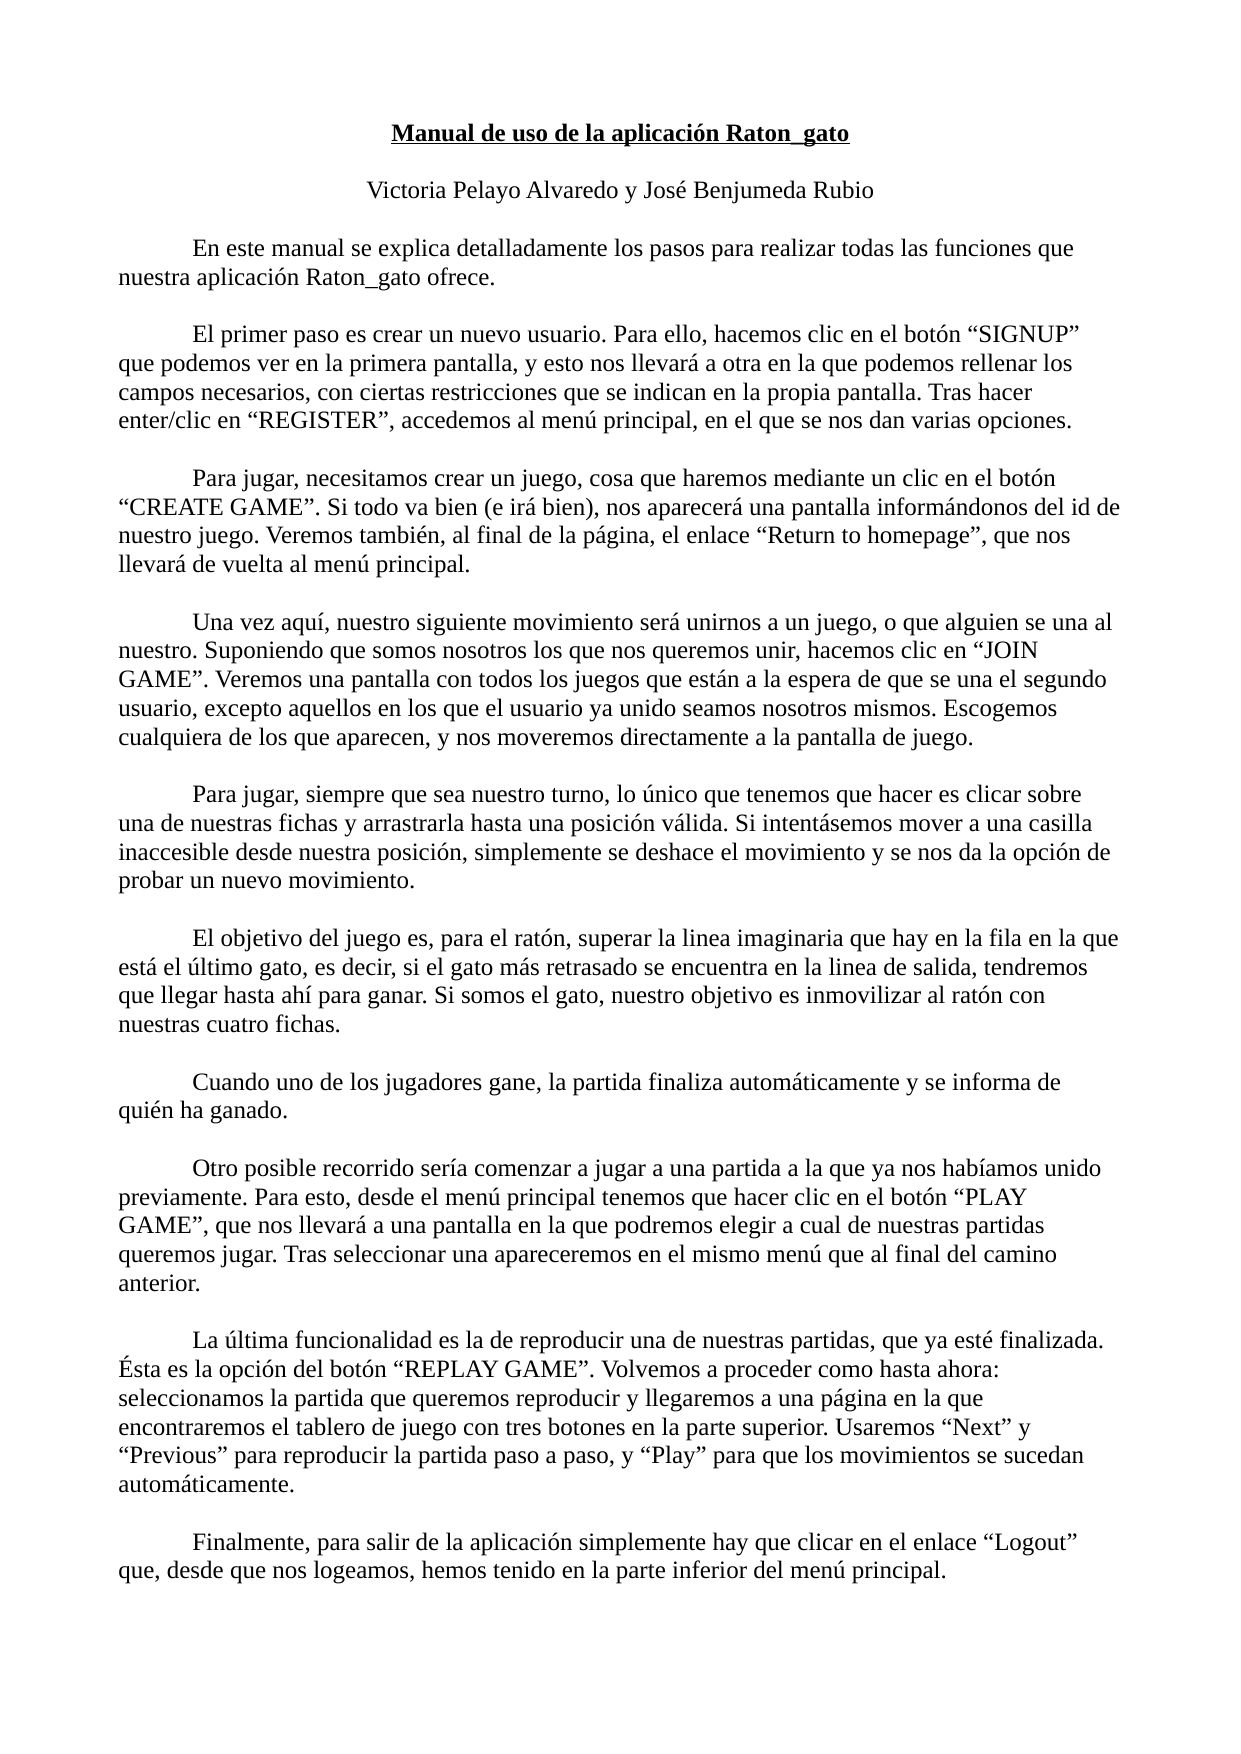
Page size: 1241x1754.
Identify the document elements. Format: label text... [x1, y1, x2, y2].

text Una vez aquí, nuestro siguiente movimiento será unirnos a un juego, o que alguien se una al nuestro. Suponiendo que somos nosotros los que nos queremos unir, hacemos clic en “JOIN GAME”. Veremos una pantalla con todos los juegos que están a la espera de que se una el segundo usuario, excepto aquellos en los que el usuario ya unido seamos nosotros mismos. Escogemos cualquiera de los que aparecen, y nos moveremos directamente a la pantalla de juego. [118, 607, 1122, 751]
text Para jugar, necesitamos crear un juego, cosa que haremos mediante un clic en el botón “CREATE GAME”. Si todo va bien (e irá bien), nos aparecerá una pantalla informándonos del id de nuestro juego. Veremos también, al final de la página, el enlace “Return to homepage”, que nos llevará de vuelta al menú principal. [118, 463, 1122, 578]
text El objetivo del juego es, para el ratón, superar la linea imaginaria que hay en la fila en la que está el último gato, es decir, si el gato más retrasado se encuentra en la linea de salida, tendremos que llegar hasta ahí para ganar. Si somos el gato, nuestro objetivo es inmovilizar al ratón con nuestras cuatro fichas. [118, 923, 1122, 1038]
text Finalmente, para salir de la aplicación simplemente hay que clicar en el enlace “Logout” que, desde que nos logeamos, hemos tenido en la parte inferior del menú principal. [118, 1527, 1122, 1584]
text Para jugar, siempre que sea nuestro turno, lo único que tenemos que hacer es clicar sobre una de nuestras fichas y arrastrarla hasta una posición válida. Si intentásemos mover a una casilla inaccesible desde nuestra posición, simplemente se deshace el movimiento y se nos da la opción de probar un nuevo movimiento. [118, 779, 1122, 894]
text Cuando uno de los jugadores gane, la partida finaliza automáticamente y se informa de quién ha ganado. [118, 1067, 1122, 1124]
text El primer paso es crear un nuevo usuario. Para ello, hacemos clic en el botón “SIGNUP” que podemos ver en la primera pantalla, y esto nos llevará a otra en la que podemos rellenar los campos necesarios, con ciertas restricciones que se indican en la propia pantalla. Tras hacer enter/clic en “REGISTER”, accedemos al menú principal, en el que se nos dan varias opciones. [118, 319, 1122, 434]
text En este manual se explica detalladamente los pasos para realizar todas las funciones que nuestra aplicación Raton_gato ofrece. [118, 233, 1122, 291]
text Victoria Pelayo Alvaredo y José Benjumeda Rubio [118, 176, 1122, 204]
text Otro posible recorrido sería comenzar a jugar a una partida a la que ya nos habíamos unido previamente. Para esto, desde el menú principal tenemos que hacer clic en el botón “PLAY GAME”, que nos llevará a una pantalla en la que podremos elegir a cual de nuestras partidas queremos jugar. Tras seleccionar una apareceremos en el mismo menú que al final del camino anterior. [118, 1153, 1122, 1297]
text La última funcionalidad es la de reproducir una de nuestras partidas, que ya esté finalizada. Ésta es la opción del botón “REPLAY GAME”. Volvemos a proceder como hasta ahora: seleccionamos la partida que queremos reproducir y llegaremos a una página en la que encontraremos el tablero de juego con tres botones en la parte superior. Usaremos “Next” y “Previous” para reproducir la partida paso a paso, y “Play” para que los movimientos se sucedan automáticamente. [118, 1326, 1122, 1498]
text Manual de uso de la aplicación Raton_gato [118, 118, 1122, 147]
